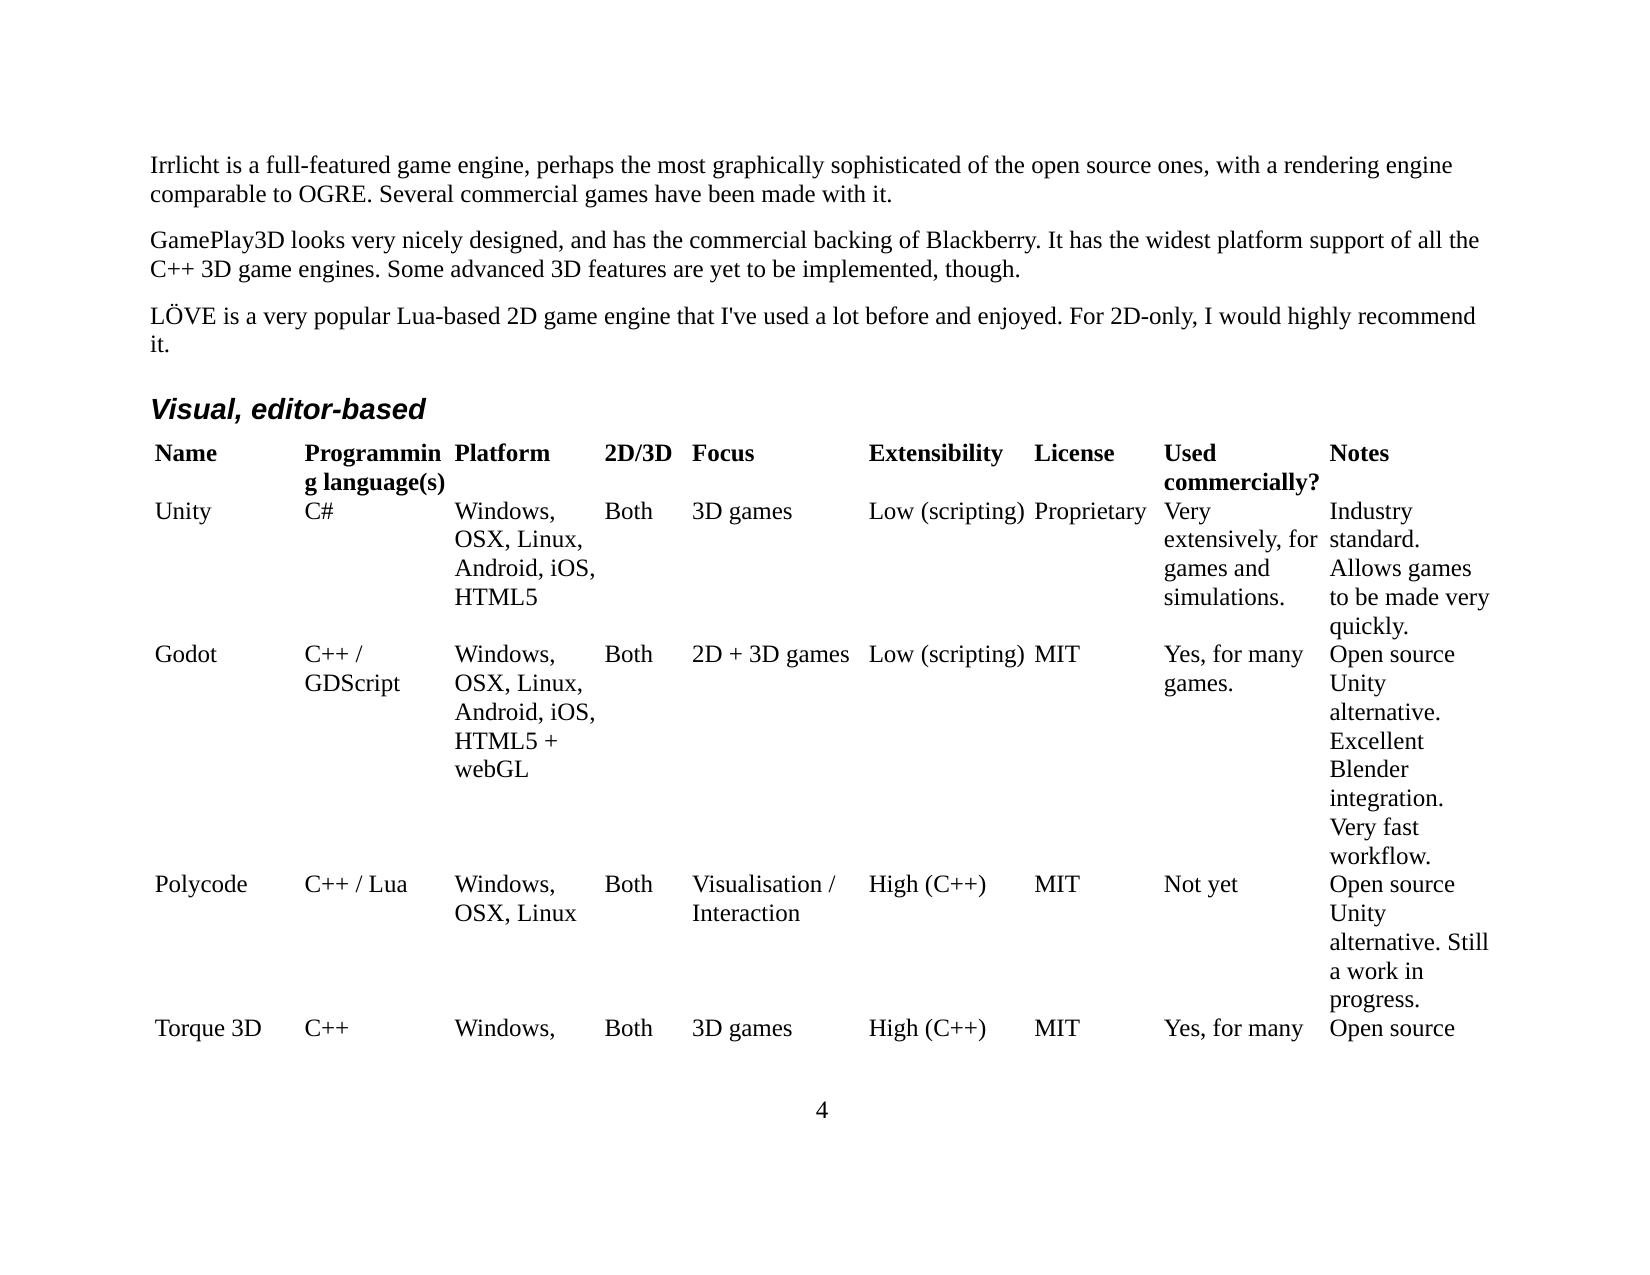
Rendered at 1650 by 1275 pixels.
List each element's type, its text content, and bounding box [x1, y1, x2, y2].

table_cell Open source Unity alternative. Excellent Blender integration. Very fast workflow. [1325, 640, 1500, 869]
table_cell 3D games [688, 496, 864, 639]
table_cell Windows, OSX, Linux, Android, iOS, HTML5 [450, 496, 600, 639]
table_cell Windows, OSX, Linux, Android, iOS, HTML5 + webGL [450, 640, 600, 869]
table_cell MIT [1030, 1013, 1159, 1042]
table_cell Low (scripting) [864, 640, 1029, 869]
table_cell Very extensively, for games and simulations. [1159, 496, 1325, 639]
text Irrlicht is a full-featured game engine, perhaps the most graphically sophisticated of the open source ones, with a rendering engine comparable to OGRE. Several commercial games have been made with it. [150, 150, 1500, 207]
table_header Focus [688, 438, 864, 496]
table_cell High (C++) [864, 870, 1029, 1013]
table_header Name [150, 438, 300, 496]
table_cell Visualisation / Interaction [688, 870, 864, 1013]
table_cell Polycode [150, 870, 300, 1013]
table_cell Windows, OSX, Linux [450, 870, 600, 1013]
table_cell C++ / Lua [300, 870, 450, 1013]
table_cell Industry standard. Allows games to be made very quickly. [1325, 496, 1500, 639]
table_cell C# [300, 496, 450, 639]
table_cell Yes, for many games. [1159, 640, 1325, 869]
table_cell Open source [1325, 1013, 1500, 1042]
table_header Notes [1325, 438, 1500, 496]
table_cell C++ [300, 1013, 450, 1042]
table_cell Yes, for many [1159, 1013, 1325, 1042]
table_header Used commercially? [1159, 438, 1325, 496]
table_cell Both [600, 640, 687, 869]
table_cell Proprietary [1030, 496, 1159, 639]
table_cell Low (scripting) [864, 496, 1029, 639]
table_cell Both [600, 1013, 687, 1042]
table_cell Both [600, 496, 687, 639]
table_cell MIT [1030, 640, 1159, 869]
table_cell Torque 3D [150, 1013, 300, 1042]
table_cell Unity [150, 496, 300, 639]
table_header Programming language(s) [300, 438, 450, 496]
table_cell MIT [1030, 870, 1159, 1013]
table_cell Windows, [450, 1013, 600, 1042]
text GamePlay3D looks very nicely designed, and has the commercial backing of Blackberry. It has the widest platform support of all the C++ 3D game engines. Some advanced 3D features are yet to be implemented, though. [150, 225, 1500, 283]
table_cell Not yet [1159, 870, 1325, 1013]
table_cell 2D + 3D games [688, 640, 864, 869]
table_header License [1030, 438, 1159, 496]
table_cell Both [600, 870, 687, 1013]
table_cell High (C++) [864, 1013, 1029, 1042]
subtitle Visual, editor-based [150, 392, 1500, 426]
table_header Extensibility [864, 438, 1029, 496]
table_cell 3D games [688, 1013, 864, 1042]
table_header 2D/3D [600, 438, 687, 496]
table_cell Open source Unity alternative. Still a work in progress. [1325, 870, 1500, 1013]
table_cell C++ / GDScript [300, 640, 450, 869]
table_cell Godot [150, 640, 300, 869]
table_header Platform [450, 438, 600, 496]
text LÖVE is a very popular Lua-based 2D game engine that I've used a lot before and enjoyed. For 2D-only, I would highly recommend it. [150, 301, 1500, 358]
